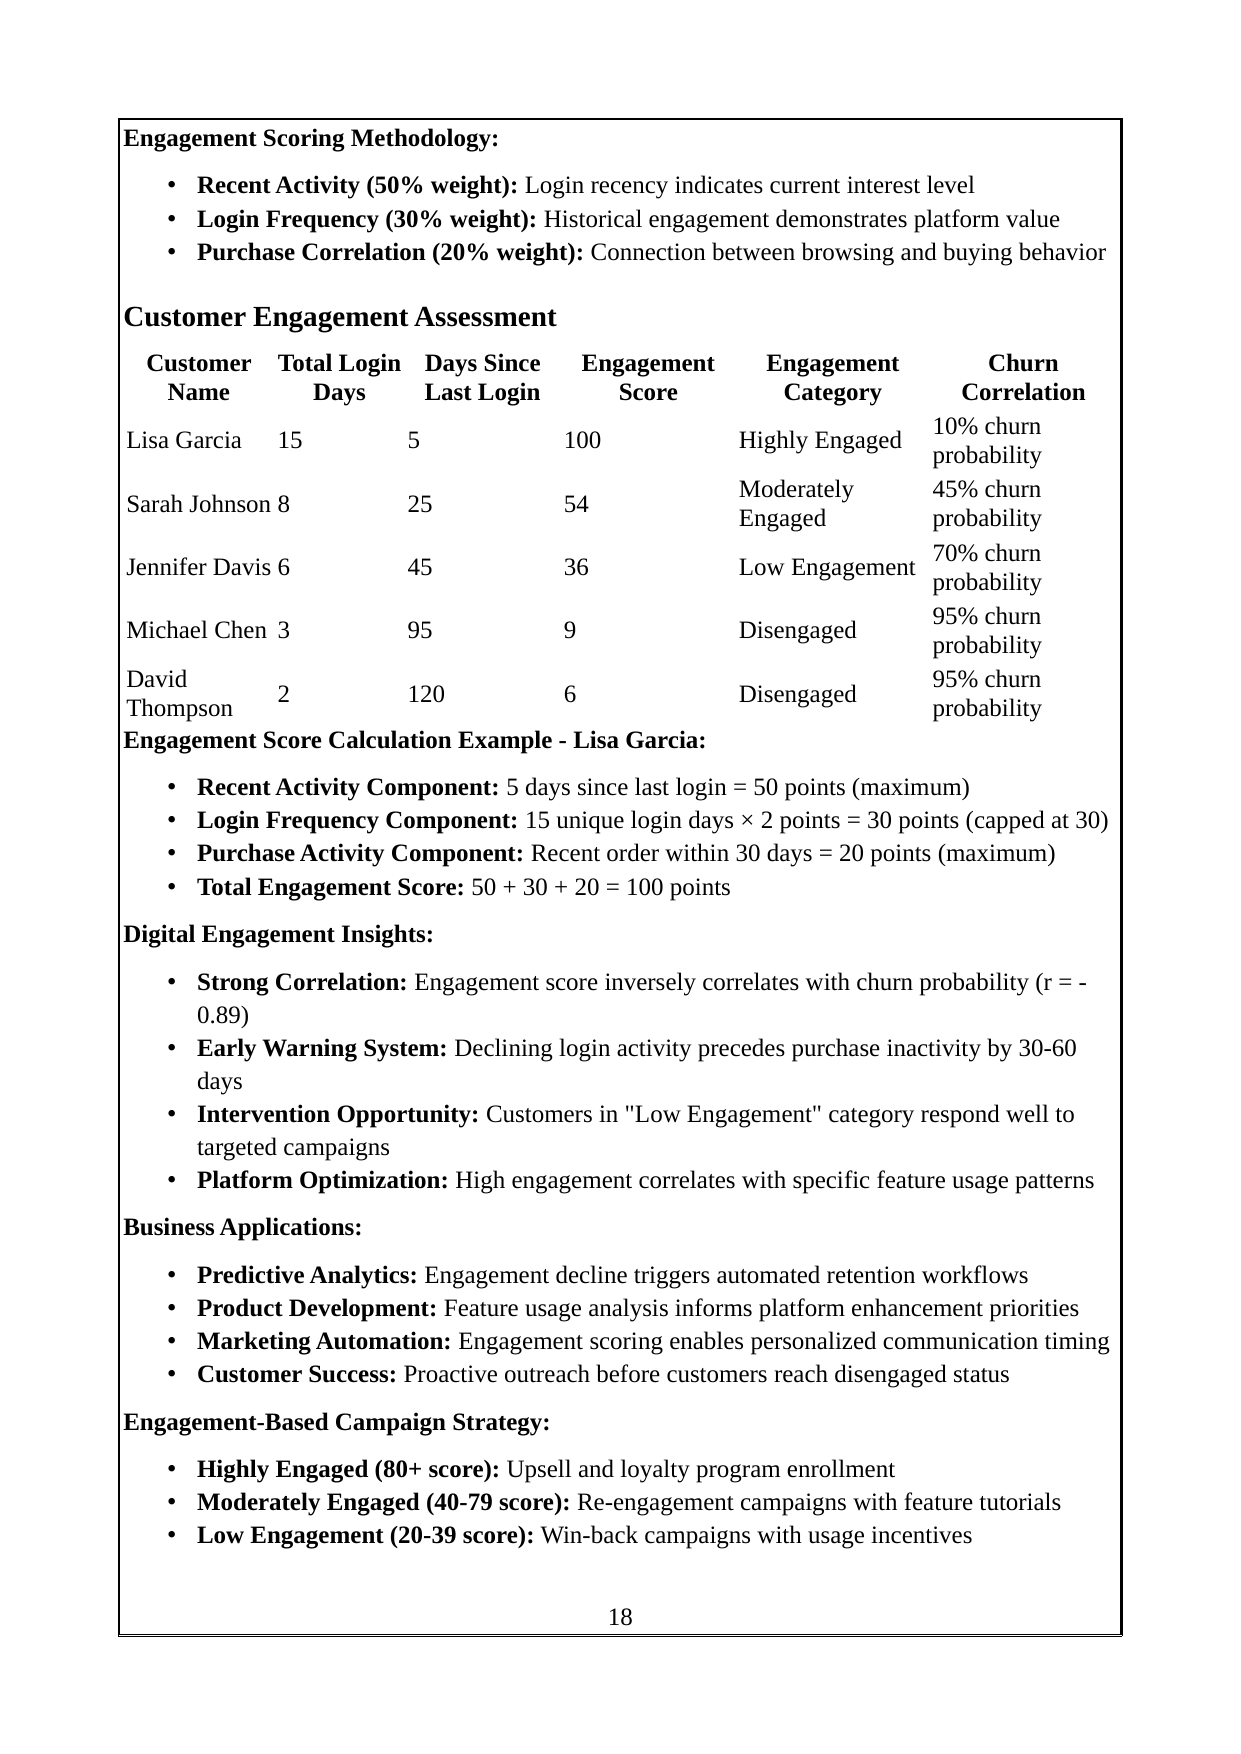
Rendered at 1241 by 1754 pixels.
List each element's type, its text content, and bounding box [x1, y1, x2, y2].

table_header Customer Name [123, 345, 274, 408]
text Engagement-Based Campaign Strategy: [123, 1407, 1117, 1436]
table_cell 120 [404, 662, 561, 725]
table_cell Lisa Garcia [123, 408, 274, 472]
text Engagement Score Calculation Example - Lisa Garcia: [123, 725, 1117, 754]
list Recent Activity (50% weight): Login recency indicates current interest level [167, 171, 1117, 199]
table_cell 95 [404, 598, 561, 662]
list Product Development: Feature usage analysis informs platform enhancement priorities [167, 1293, 1117, 1322]
table_cell 8 [274, 472, 404, 535]
table_cell 45 [404, 535, 561, 598]
table_header Engagement Score [561, 345, 736, 408]
list Early Warning System: Declining login activity precedes purchase inactivity by 30-60 days [167, 1033, 1117, 1094]
table_cell 100 [561, 408, 736, 472]
list Highly Engaged (80+ score): Upsell and loyalty program enrollment [167, 1454, 1117, 1483]
table_cell Disengaged [736, 598, 929, 662]
table_cell 6 [561, 662, 736, 725]
table_cell 25 [404, 472, 561, 535]
text Digital Engagement Insights: [123, 919, 1117, 948]
text Engagement Scoring Methodology: [123, 123, 1117, 152]
table_cell 95% churn probability [929, 662, 1117, 725]
list Low Engagement (20-39 score): Win-back campaigns with usage incentives [167, 1520, 1117, 1549]
list Purchase Correlation (20% weight): Connection between browsing and buying behavior [167, 237, 1117, 265]
table_cell 70% churn probability [929, 535, 1117, 598]
table_cell Low Engagement [736, 535, 929, 598]
table_cell 3 [274, 598, 404, 662]
list Predictive Analytics: Engagement decline triggers automated retention workflows [167, 1260, 1117, 1289]
table_cell Sarah Johnson [123, 472, 274, 535]
list Intervention Opportunity: Customers in "Low Engagement" category respond well to targeted campaigns [167, 1099, 1117, 1161]
table_header Total Login Days [274, 345, 404, 408]
text Business Applications: [123, 1212, 1117, 1241]
table_cell Disengaged [736, 662, 929, 725]
table_cell 54 [561, 472, 736, 535]
table_cell 95% churn probability [929, 598, 1117, 662]
list Moderately Engaged (40-79 score): Re-engagement campaigns with feature tutorials [167, 1487, 1117, 1516]
list Strong Correlation: Engagement score inversely correlates with churn probability (r = -0.89) [167, 967, 1117, 1028]
list Total Engagement Score: 50 + 30 + 20 = 100 points [167, 872, 1117, 900]
table_cell 2 [274, 662, 404, 725]
list Login Frequency (30% weight): Historical engagement demonstrates platform value [167, 204, 1117, 232]
table_cell 9 [561, 598, 736, 662]
list Login Frequency Component: 15 unique login days × 2 points = 30 points (capped at 30) [167, 806, 1117, 834]
table_cell 10% churn probability [929, 408, 1117, 472]
table_header Churn Correlation [929, 345, 1117, 408]
table_cell 5 [404, 408, 561, 472]
table_cell 45% churn probability [929, 472, 1117, 535]
list Purchase Activity Component: Recent order within 30 days = 20 points (maximum) [167, 838, 1117, 867]
table_header Days Since Last Login [404, 345, 561, 408]
list Recent Activity Component: 5 days since last login = 50 points (maximum) [167, 772, 1117, 801]
list Platform Optimization: High engagement correlates with specific feature usage patterns [167, 1165, 1117, 1194]
subtitle Customer Engagement Assessment [123, 299, 1117, 332]
table_cell 15 [274, 408, 404, 472]
list Marketing Automation: Engagement scoring enables personalized communication timing [167, 1326, 1117, 1355]
table_cell Michael Chen [123, 598, 274, 662]
table_cell Moderately Engaged [736, 472, 929, 535]
table_cell 6 [274, 535, 404, 598]
list Customer Success: Proactive outreach before customers reach disengaged status [167, 1359, 1117, 1388]
table_cell Highly Engaged [736, 408, 929, 472]
table_cell David Thompson [123, 662, 274, 725]
table_cell 36 [561, 535, 736, 598]
table_cell Jennifer Davis [123, 535, 274, 598]
table_header Engagement Category [736, 345, 929, 408]
